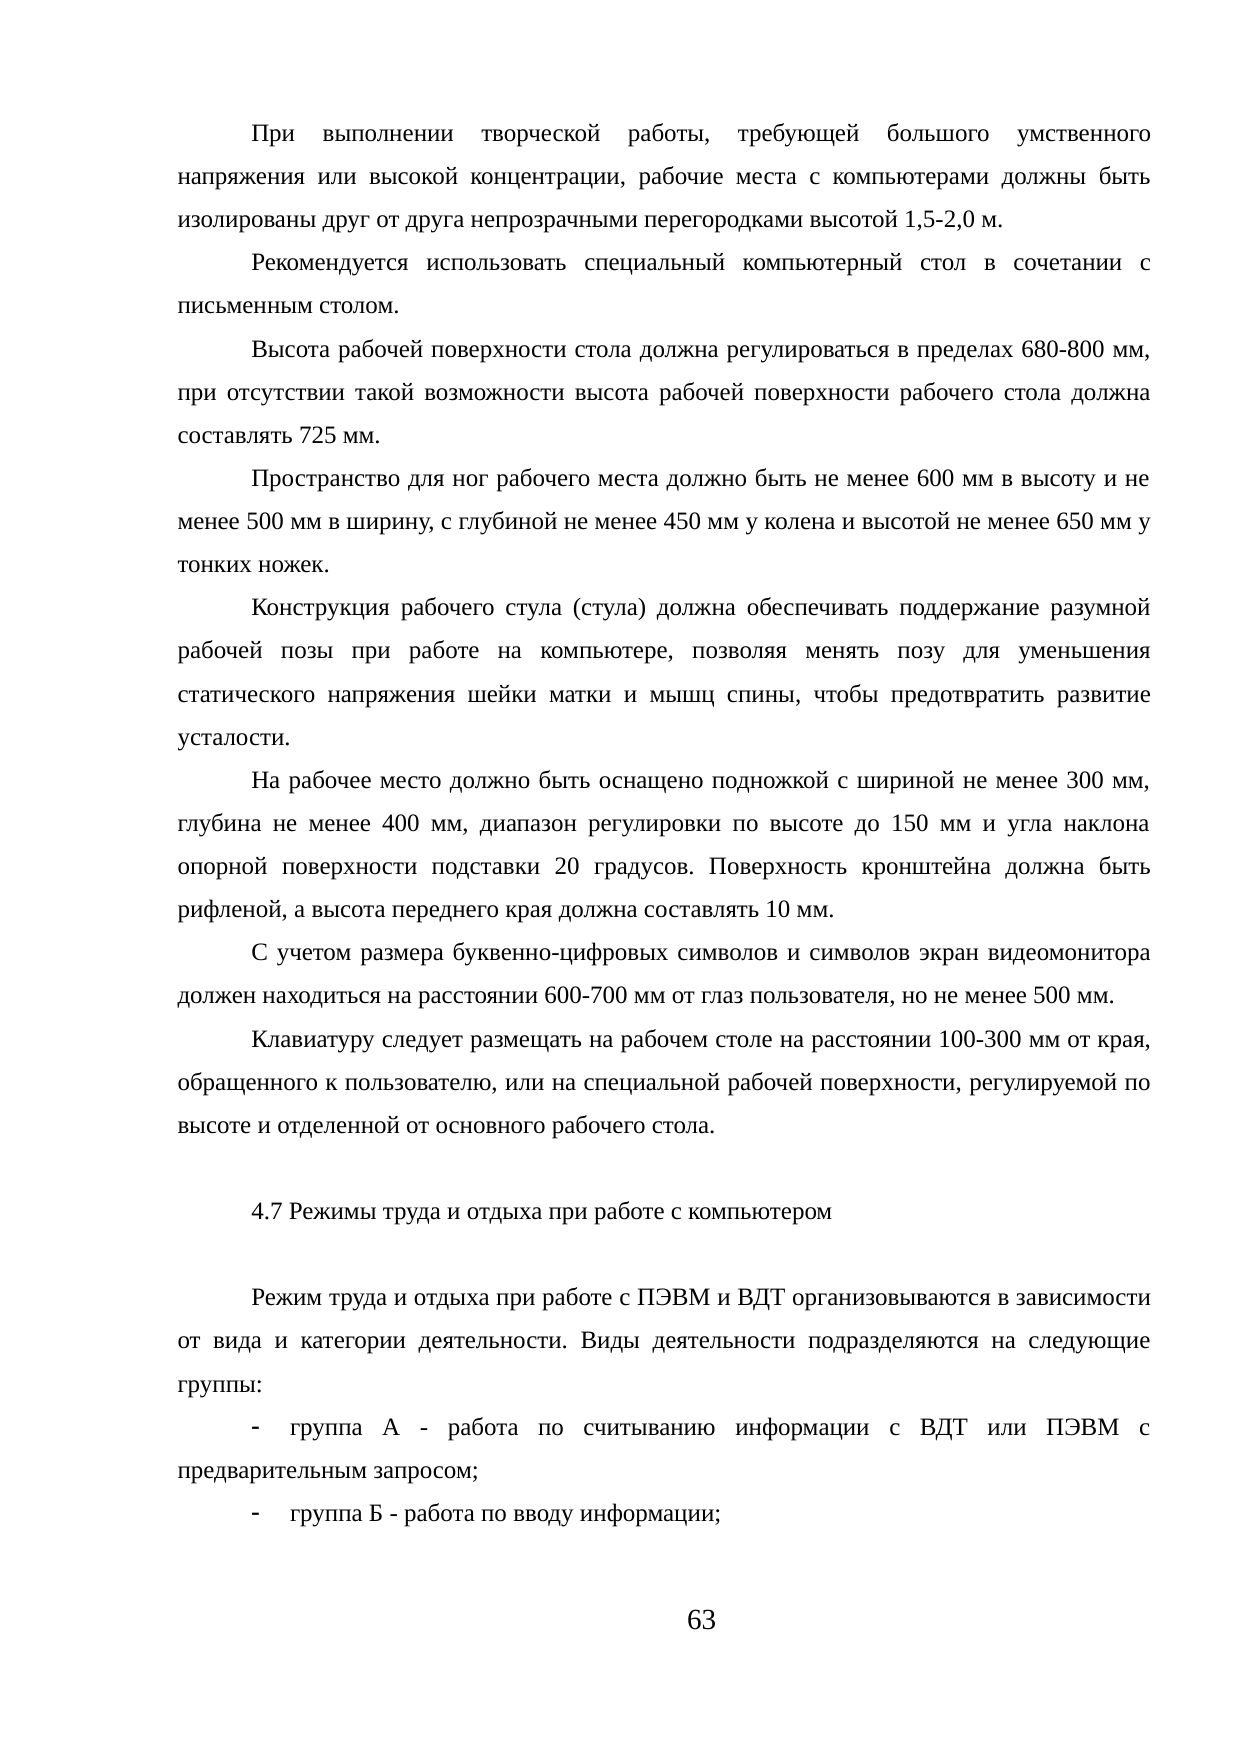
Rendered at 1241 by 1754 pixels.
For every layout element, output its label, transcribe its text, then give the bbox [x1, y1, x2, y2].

text Рекомендуется использовать специальный компьютерный стол в сочетании с письменным столом. [177, 247, 1152, 319]
text На рабочее место должно быть оснащено подножкой с шириной не менее 300 мм, глубина не менее 400 мм, диапазон регулировки по высоте до 150 мм и угла наклона опорной поверхности подставки 20 градусов. Поверхность кронштейна должна быть рифленой, а высота переднего края должна составлять 10 мм. [177, 765, 1152, 923]
text Пространство для ног рабочего места должно быть не менее 600 мм в высоту и не менее 500 мм в ширину, с глубиной не менее 450 мм у колена и высотой не менее 650 мм у тонких ножек. [177, 463, 1152, 578]
list группа А - работа по считыванию информации с ВДТ или ПЭВМ с предварительным запросом; [177, 1412, 1152, 1484]
text При выполнении творческой работы, требующей большого умственного напряжения или высокой концентрации, рабочие места с компьютерами должны быть изолированы друг от друга непрозрачными перегородками высотой 1,5-2,0 м. [177, 118, 1152, 233]
list группа Б - работа по вводу информации; [177, 1498, 1152, 1527]
subtitle 4.7 Режимы труда и отдыха при работе с компьютером [177, 1196, 1152, 1225]
text Конструкция рабочего стула (стула) должна обеспечивать поддержание разумной рабочей позы при работе на компьютере, позволяя менять позу для уменьшения статического напряжения шейки матки и мышц спины, чтобы предотвратить развитие усталости. [177, 592, 1152, 751]
text Режим труда и отдыха при работе с ПЭВМ и ВДТ организовываются в зависимости от вида и категории деятельности. Виды деятельности подразделяются на следующие группы: [177, 1282, 1152, 1397]
text С учетом размера буквенно-цифровых символов и символов экран видеомонитора должен находиться на расстоянии 600-700 мм от глаз пользователя, но не менее 500 мм. [177, 937, 1152, 1009]
text Клавиатуру следует размещать на рабочем столе на расстоянии 100-300 мм от края, обращенного к пользователю, или на специальной рабочей поверхности, регулируемой по высоте и отделенной от основного рабочего стола. [177, 1024, 1152, 1139]
text Высота рабочей поверхности стола должна регулироваться в пределах 680-800 мм, при отсутствии такой возможности высота рабочей поверхности рабочего стола должна составлять 725 мм. [177, 334, 1152, 449]
